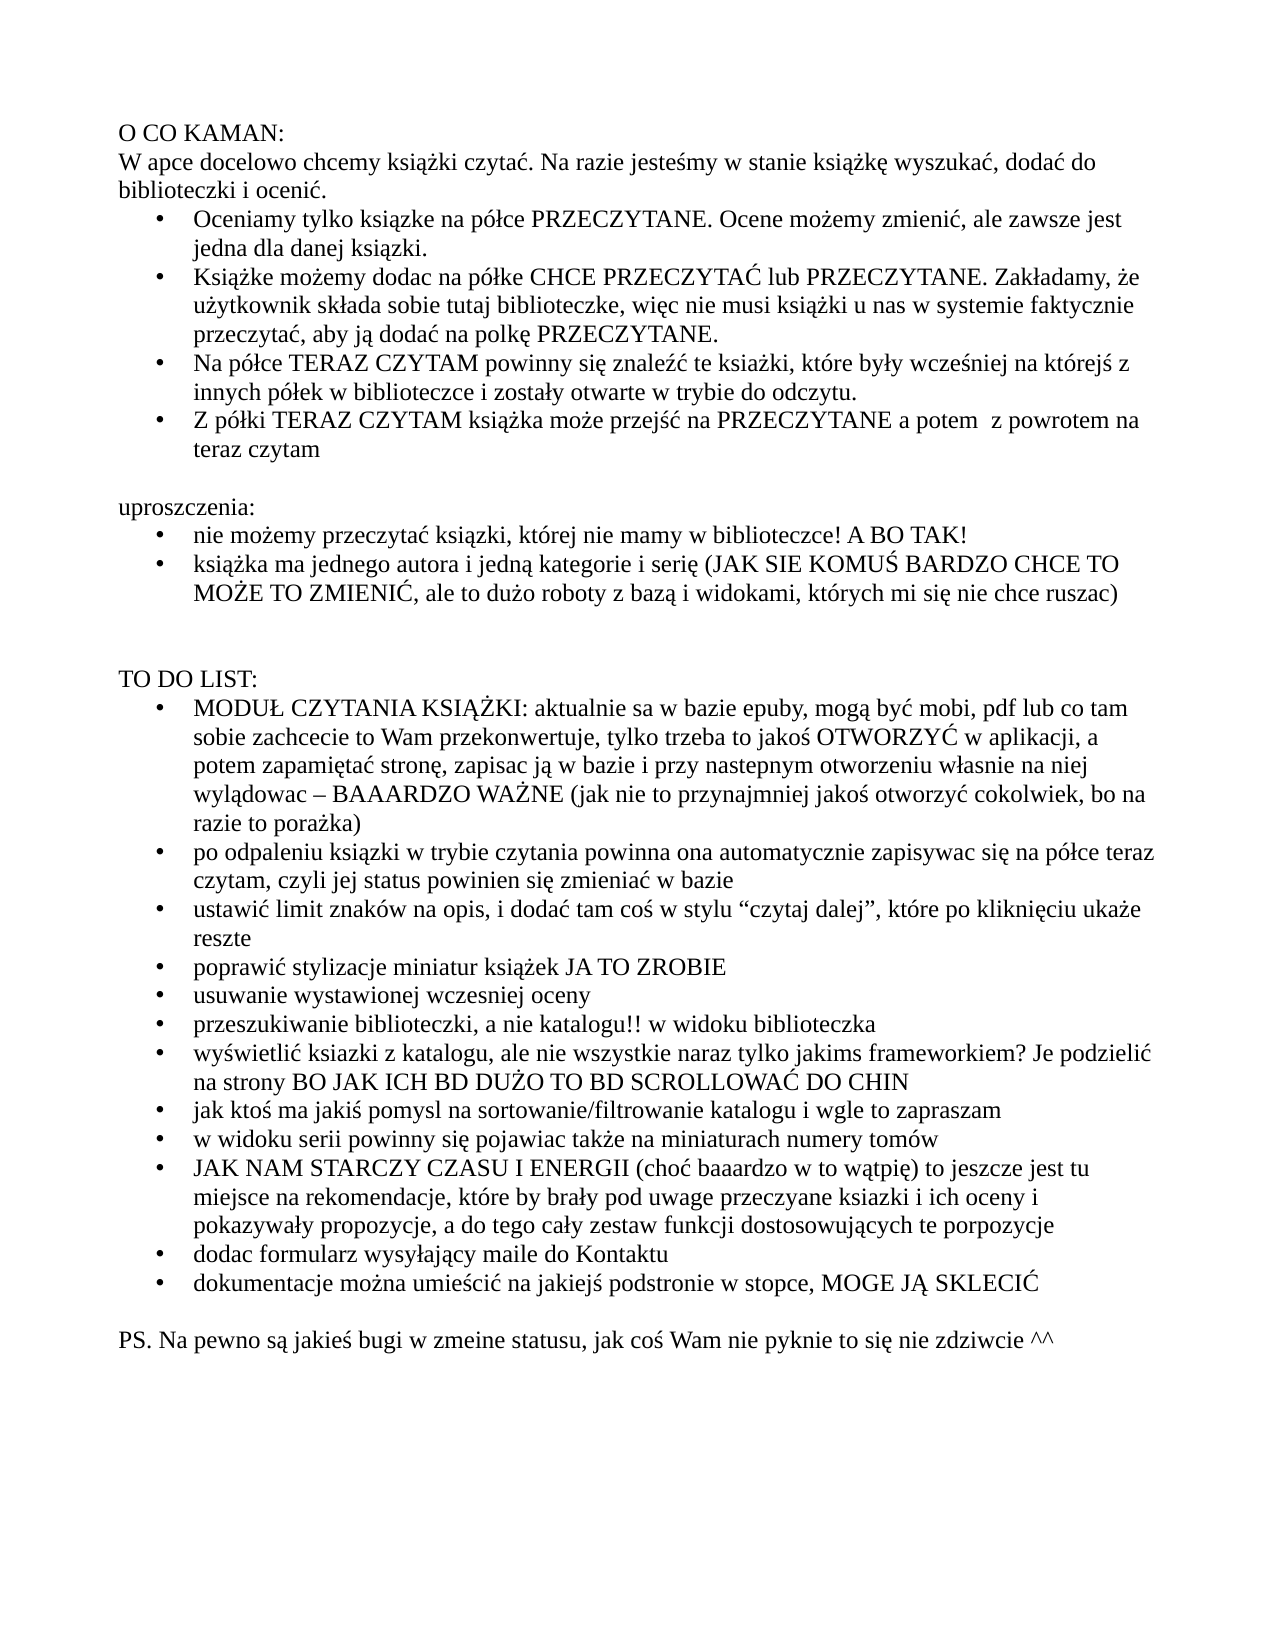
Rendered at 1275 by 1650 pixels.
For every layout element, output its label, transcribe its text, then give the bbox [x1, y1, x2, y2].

list poprawić stylizacje miniatur książek JA TO ZROBIE [156, 952, 1157, 981]
text O CO KAMAN: [118, 118, 1157, 147]
text PS. Na pewno są jakieś bugi w zmeine statusu, jak coś Wam nie pyknie to się nie zdziwcie ^^ [118, 1326, 1157, 1354]
list Z półki TERAZ CZYTAM książka może przejść na PRZECZYTANE a potem z powrotem na teraz czytam [156, 406, 1157, 463]
list przeszukiwanie biblioteczki, a nie katalogu!! w widoku biblioteczka [156, 1009, 1157, 1038]
list Oceniamy tylko ksiązke na półce PRZECZYTANE. Ocene możemy zmienić, ale zawsze jest jedna dla danej ksiązki. [156, 204, 1157, 262]
list nie możemy przeczytać ksiązki, której nie mamy w biblioteczce! A BO TAK! [156, 521, 1157, 549]
list Książke możemy dodac na półke CHCE PRZECZYTAĆ lub PRZECZYTANE. Zakładamy, że użytkownik składa sobie tutaj biblioteczke, więc nie musi książki u nas w systemie faktycznie przeczytać, aby ją dodać na polkę PRZECZYTANE. [156, 262, 1157, 348]
text TO DO LIST: [118, 664, 1157, 693]
list MODUŁ CZYTANIA KSIĄŻKI: aktualnie sa w bazie epuby, mogą być mobi, pdf lub co tam sobie zachcecie to Wam przekonwertuje, tylko trzeba to jakoś OTWORZYĆ w aplikacji, a potem zapamiętać stronę, zapisac ją w bazie i przy nastepnym otworzeniu własnie na niej wylądowac – BAAARDZO WAŻNE (jak nie to przynajmniej jakoś otworzyć cokolwiek, bo na razie to porażka) [156, 693, 1157, 837]
list po odpaleniu ksiązki w trybie czytania powinna ona automatycznie zapisywac się na półce teraz czytam, czyli jej status powinien się zmieniać w bazie [156, 837, 1157, 894]
list wyświetlić ksiazki z katalogu, ale nie wszystkie naraz tylko jakims frameworkiem? Je podzielić na strony BO JAK ICH BD DUŻO TO BD SCROLLOWAĆ DO CHIN [156, 1038, 1157, 1096]
list w widoku serii powinny się pojawiac także na miniaturach numery tomów [156, 1124, 1157, 1153]
list książka ma jednego autora i jedną kategorie i serię (JAK SIE KOMUŚ BARDZO CHCE TO MOŻE TO ZMIENIĆ, ale to dużo roboty z bazą i widokami, których mi się nie chce ruszac) [156, 549, 1157, 607]
list jak ktoś ma jakiś pomysl na sortowanie/filtrowanie katalogu i wgle to zapraszam [156, 1096, 1157, 1124]
list dodac formularz wysyłający maile do Kontaktu [156, 1239, 1157, 1268]
list JAK NAM STARCZY CZASU I ENERGII (choć baaardzo w to wątpię) to jeszcze jest tu miejsce na rekomendacje, które by brały pod uwage przeczyane ksiazki i ich oceny i pokazywały propozycje, a do tego cały zestaw funkcji dostosowujących te porpozycje [156, 1153, 1157, 1239]
text uproszczenia: [118, 492, 1157, 521]
text W apce docelowo chcemy książki czytać. Na razie jesteśmy w stanie książkę wyszukać, dodać do biblioteczki i ocenić. [118, 147, 1157, 204]
list usuwanie wystawionej wczesniej oceny [156, 981, 1157, 1009]
list dokumentacje można umieścić na jakiejś podstronie w stopce, MOGE JĄ SKLECIĆ [156, 1268, 1157, 1297]
list ustawić limit znaków na opis, i dodać tam coś w stylu “czytaj dalej”, które po kliknięciu ukaże reszte [156, 894, 1157, 952]
list Na półce TERAZ CZYTAM powinny się znaleźć te ksiażki, które były wcześniej na którejś z innych półek w biblioteczce i zostały otwarte w trybie do odczytu. [156, 348, 1157, 406]
